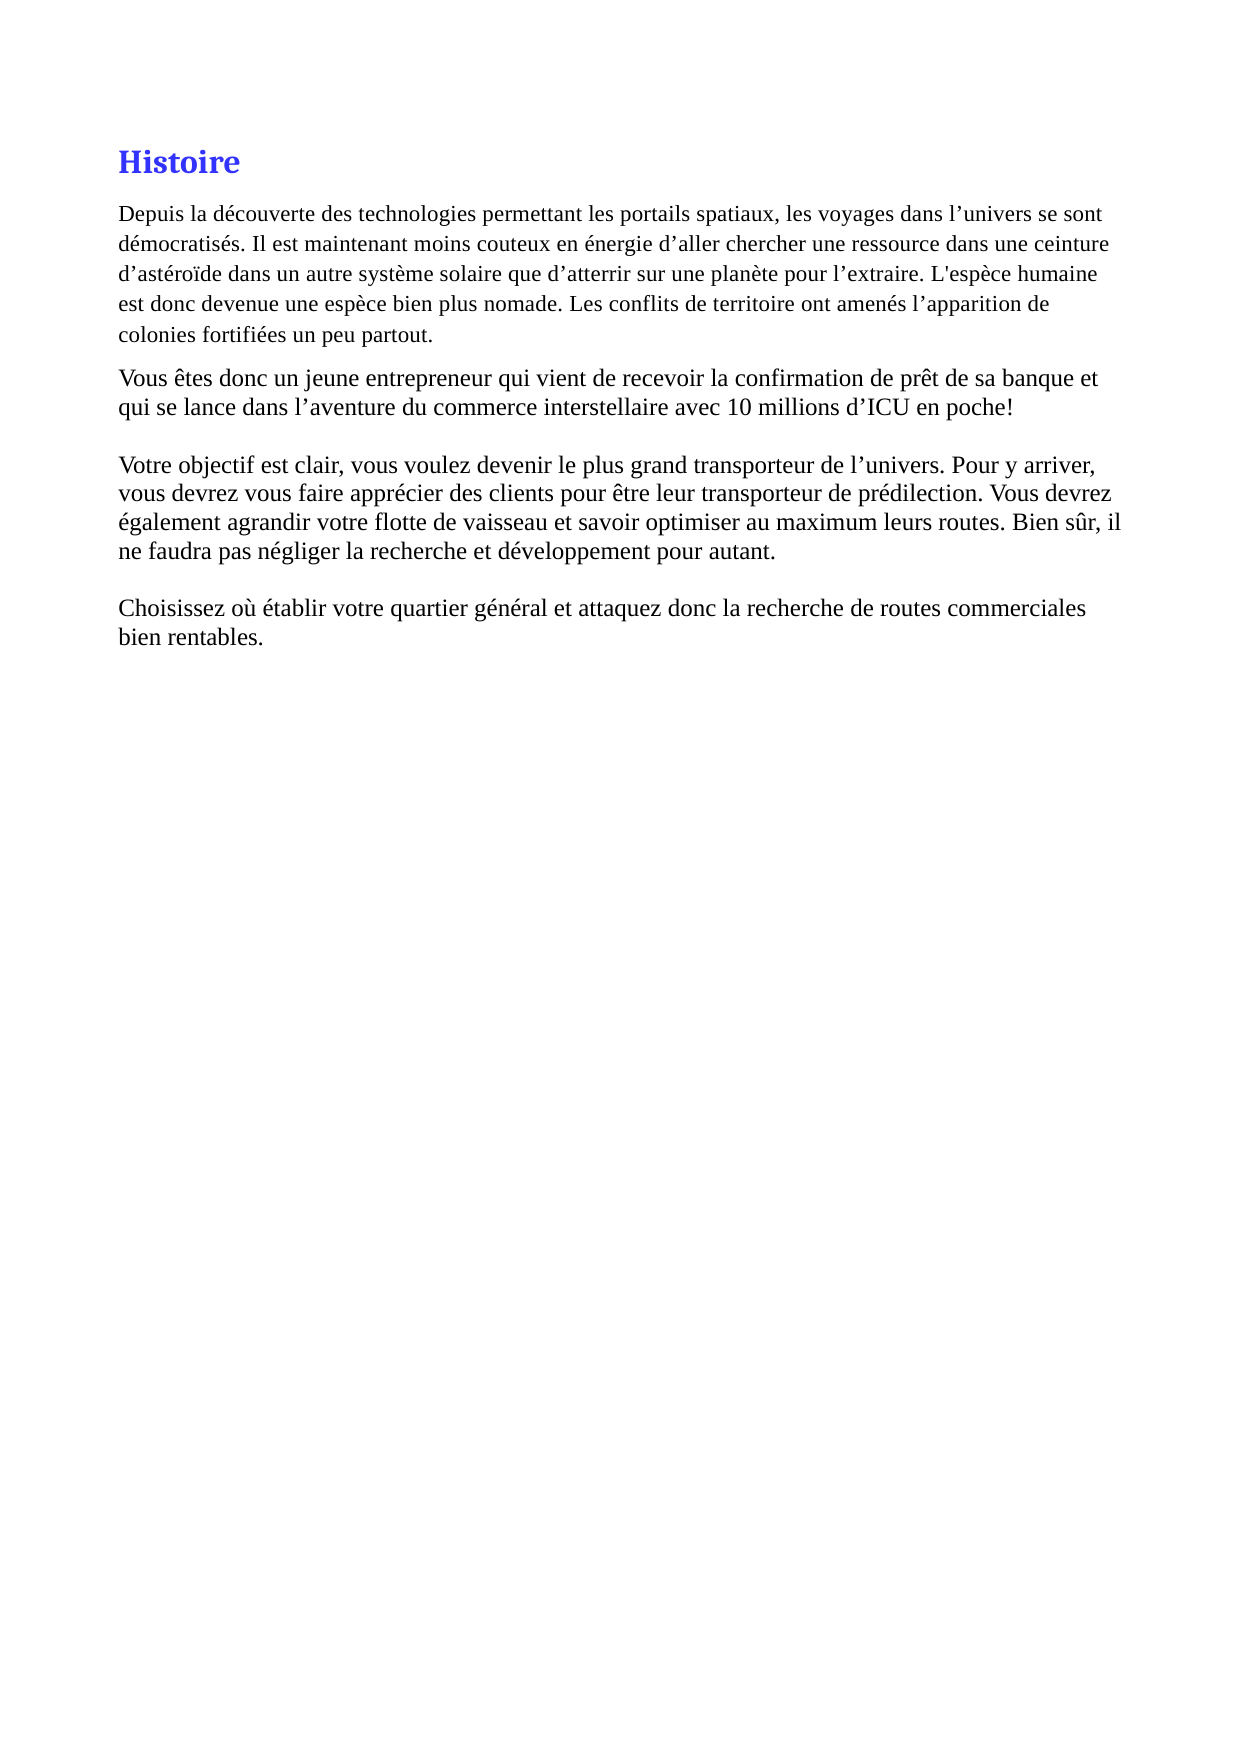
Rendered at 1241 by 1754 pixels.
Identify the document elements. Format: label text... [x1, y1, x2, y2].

text Votre objectif est clair, vous voulez devenir le plus grand transporteur de l’univers. Pour y arriver, vous devrez vous faire apprécier des clients pour être leur transporteur de prédilection. Vous devrez également agrandir votre flotte de vaisseau et savoir optimiser au maximum leurs routes. Bien sûr, il ne faudra pas négliger la recherche et développement pour autant. [118, 450, 1122, 565]
subtitle Histoire [118, 143, 1122, 182]
text Depuis la découverte des technologies permettant les portails spatiaux, les voyages dans l’univers se sont démocratisés. Il est maintenant moins couteux en énergie d’aller chercher une ressource dans une ceinture d’astéroïde dans un autre système solaire que d’atterrir sur une planète pour l’extraire. L'espèce humaine est donc devenue une espèce bien plus nomade. Les conflits de territoire ont amenés l’apparition de colonies fortifiées un peu partout. [118, 200, 1122, 347]
text Vous êtes donc un jeune entrepreneur qui vient de recevoir la confirmation de prêt de sa banque et qui se lance dans l’aventure du commerce interstellaire avec 10 millions d’ICU en poche! [118, 363, 1122, 421]
text Choisissez où établir votre quartier général et attaquez donc la recherche de routes commerciales bien rentables. [118, 593, 1122, 651]
